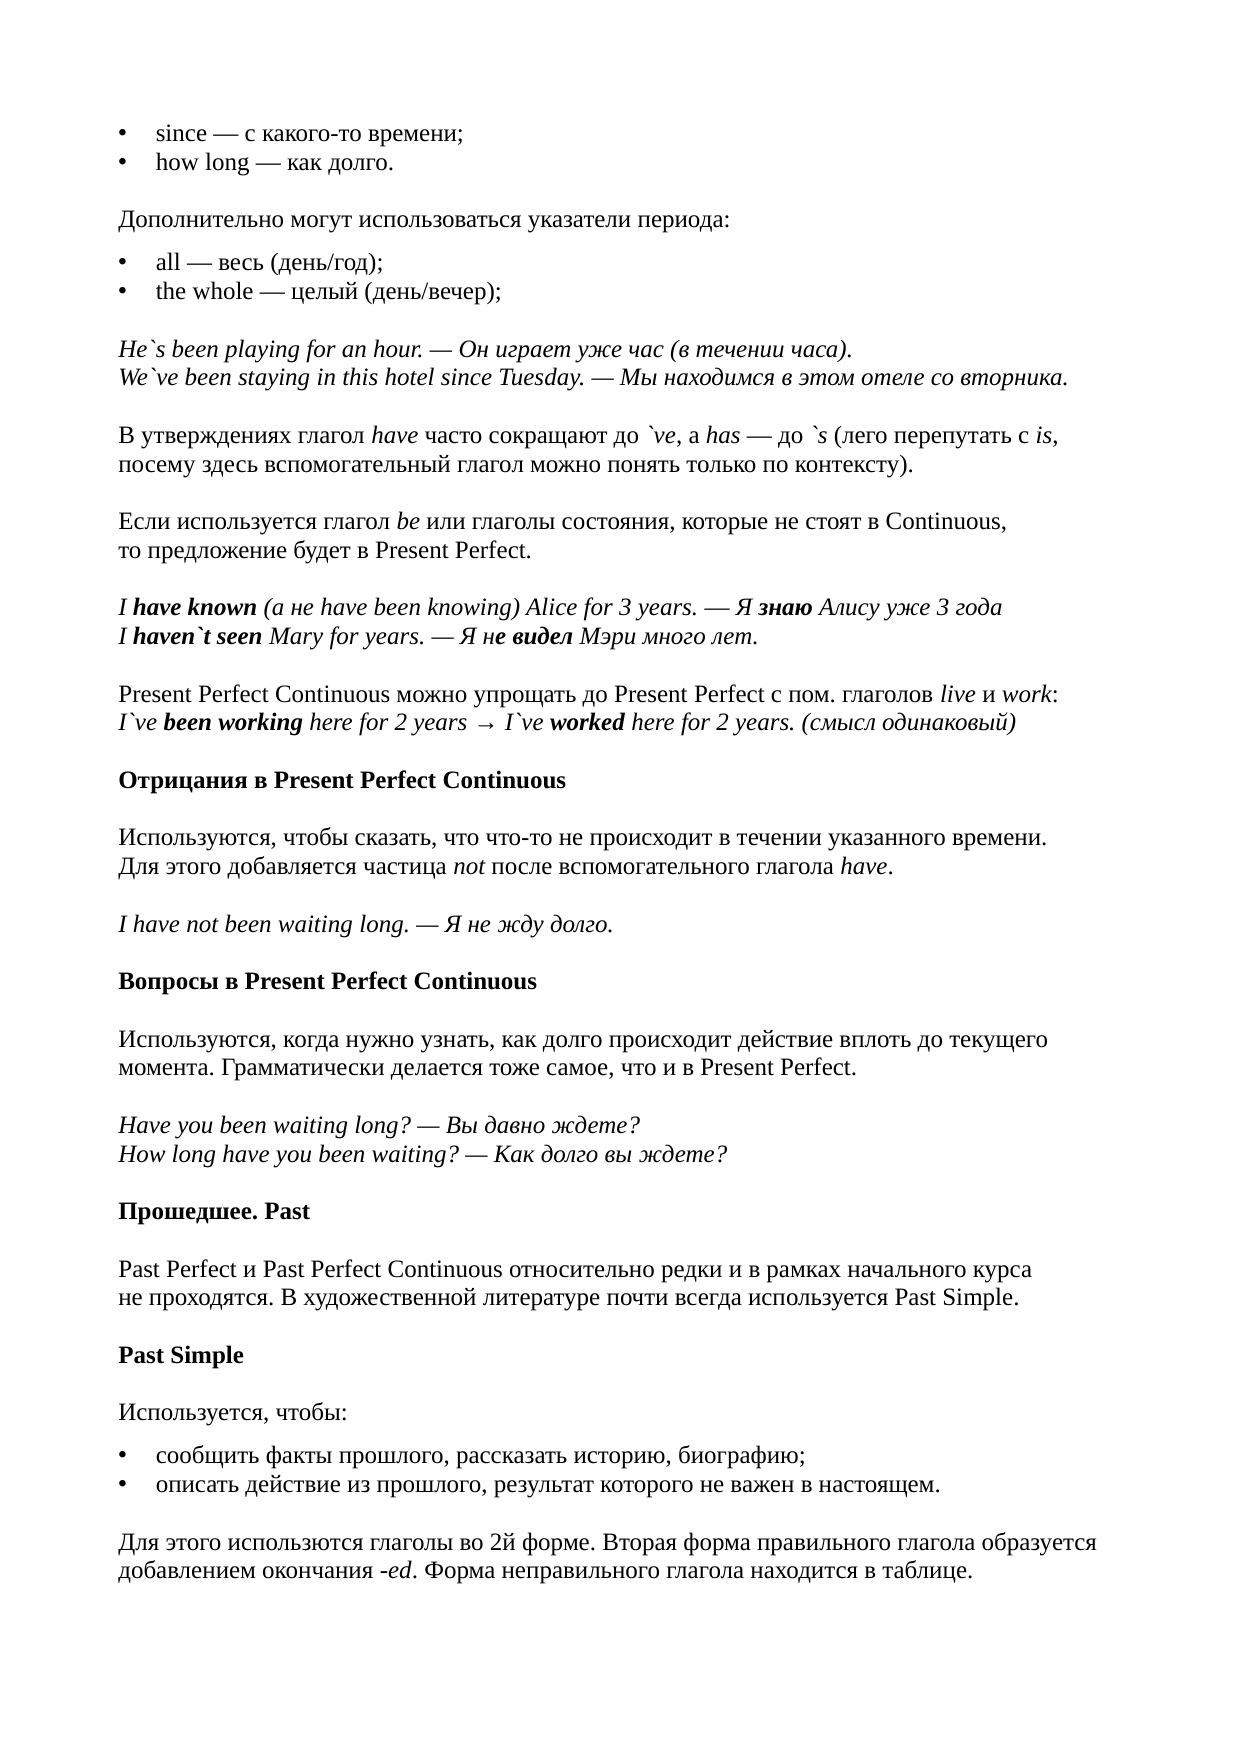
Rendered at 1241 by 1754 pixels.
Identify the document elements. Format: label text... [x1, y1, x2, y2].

text Если используется глагол be или глаголы состояния, которые не стоят в Continuous, [118, 506, 1122, 535]
text I haven`t seen Mary for years. — Я не видел Мэри много лет. [118, 621, 1122, 650]
list all — весь (день/год); [118, 247, 1122, 276]
text I have not been waiting long. — Я не жду долго. [118, 909, 1122, 937]
text He`s been playing for an hour. — Он играет уже час (в течении часа). [118, 334, 1122, 362]
list описать действие из прошлого, результат которого не важен в настоящем. [118, 1469, 1122, 1498]
text Past Simple [118, 1340, 1122, 1369]
text Для этого добавляется частица not после вспомогательного глагола have. [118, 851, 1122, 880]
text В утверждениях глагол have часто сокращают до `ve, а has — до `s (лего перепутать с is, посему здесь вспомогательный глагол можно понять только по контексту). [118, 420, 1122, 477]
text Вопросы в Present Perfect Continuous [118, 966, 1122, 995]
text Для этого использются глаголы во 2й форме. Вторая форма правильного глагола образуется добавлением окончания -ed. Форма неправильного глагола находится в таблице. [118, 1527, 1122, 1584]
list how long — как долго. [118, 147, 1122, 176]
text Отрицания в Present Perfect Continuous [118, 765, 1122, 794]
text I have known (а не have been knowing) Alice for 3 years. — Я знаю Алису уже 3 года [118, 592, 1122, 621]
text Используются, когда нужно узнать, как долго происходит действие вплоть до текущего момента. Грамматически делается тоже самое, что и в Present Perfect. [118, 1024, 1122, 1081]
text Используется, чтобы: [118, 1397, 1122, 1426]
text We`ve been staying in this hotel since Tuesday. — Мы находимся в этом отеле со вторника. [118, 362, 1122, 391]
list сообщить факты прошлого, рассказать историю, биографию; [118, 1441, 1122, 1469]
text Дополнительно могут использоваться указатели периода: [118, 204, 1122, 233]
text то предложение будет в Present Perfect. [118, 535, 1122, 564]
list the whole — целый (день/вечер); [118, 276, 1122, 305]
text Present Perfect Continuous можно упрощать до Present Perfect с пом. глаголов live и work: [118, 679, 1122, 707]
text Past Perfect и Past Perfect Continuous относительно редки и в рамках начального курса [118, 1254, 1122, 1282]
text Прошедшее. Past [118, 1196, 1122, 1225]
text не проходятся. В художественной литературе почти всегда используется Past Simple. [118, 1282, 1122, 1311]
list since — с какого-то времени; [118, 118, 1122, 147]
text How long have you been waiting? — Как долго вы ждете? [118, 1139, 1122, 1167]
text I`ve been working here for 2 years → I`ve worked here for 2 years. (смысл одинаковый) [118, 707, 1122, 736]
text Используются, чтобы сказать, что что-то не происходит в течении указанного времени. [118, 822, 1122, 851]
text Have you been waiting long? — Вы давно ждете? [118, 1110, 1122, 1139]
